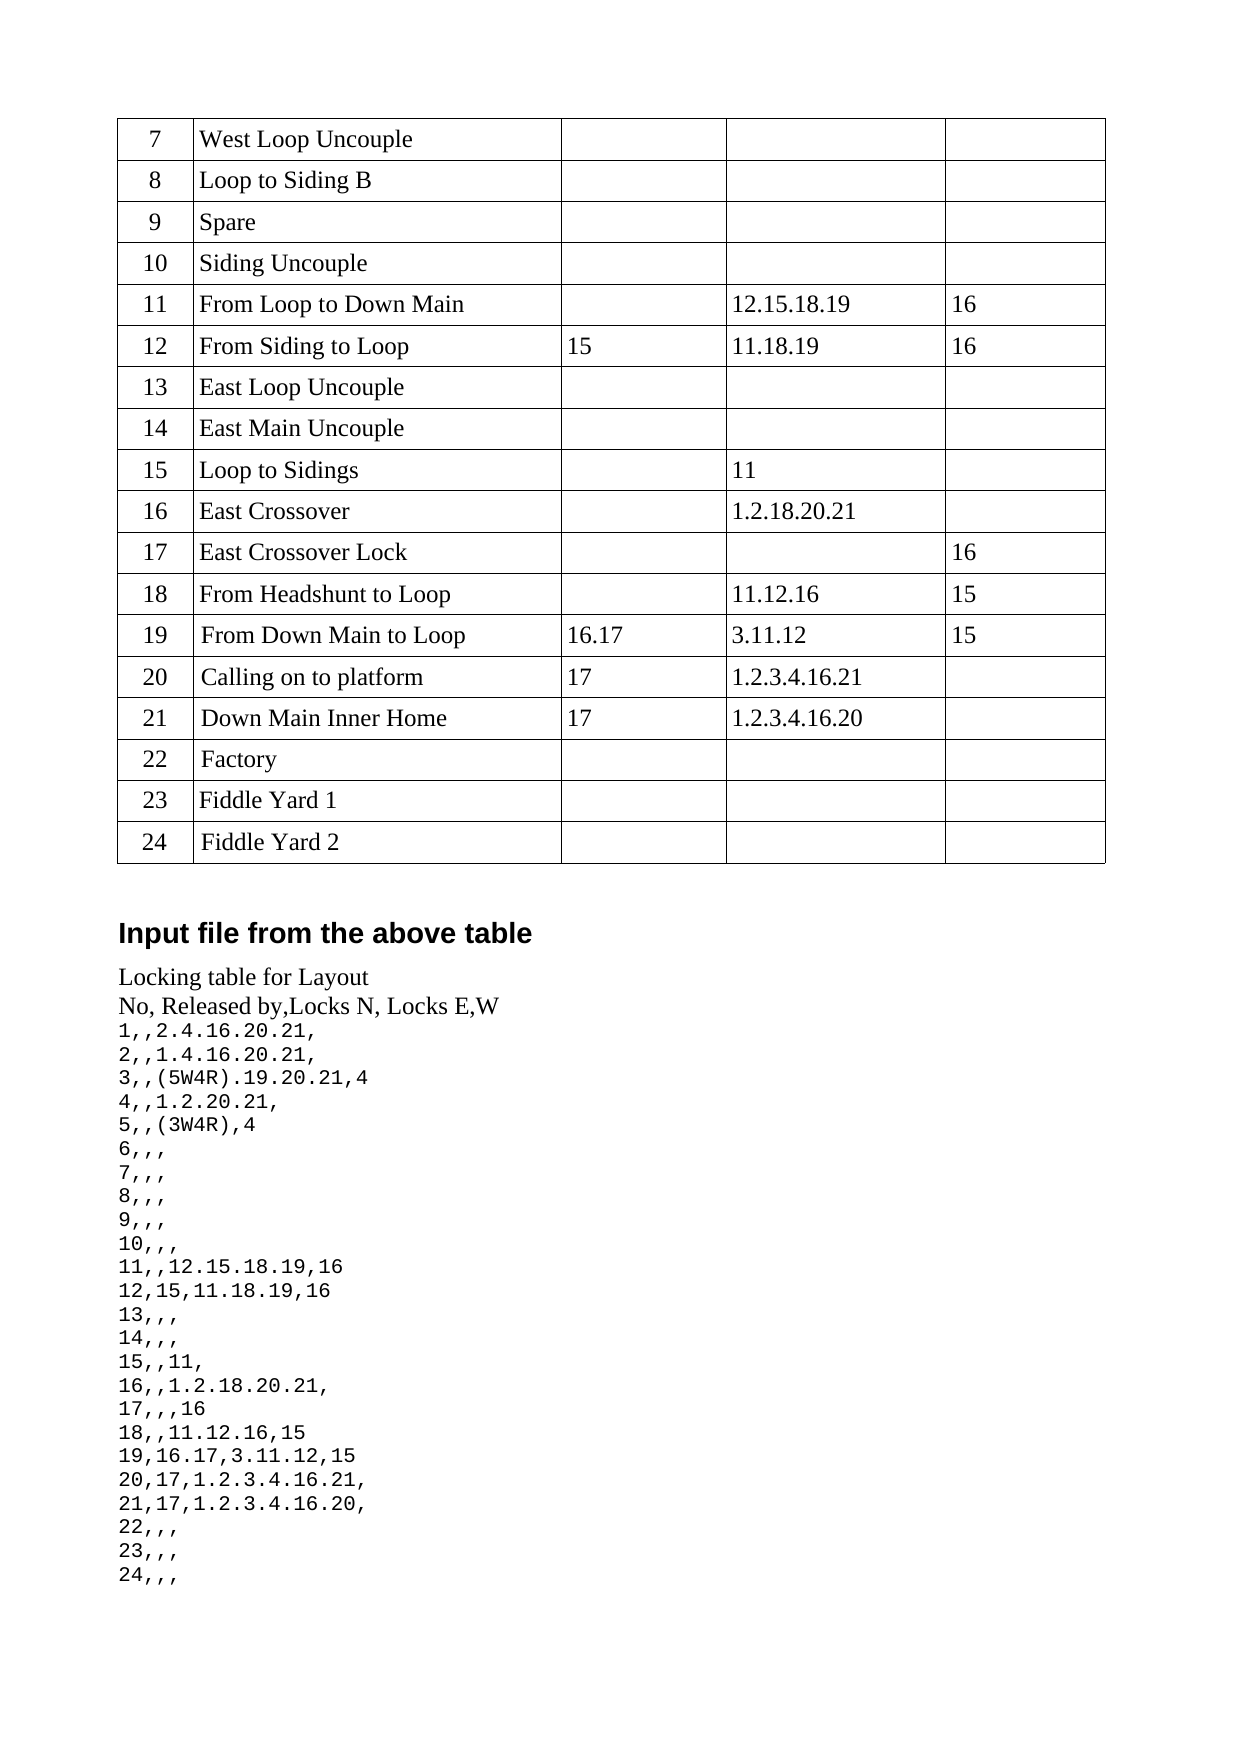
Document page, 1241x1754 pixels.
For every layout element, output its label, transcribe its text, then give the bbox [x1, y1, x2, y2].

table_cell [727, 409, 945, 449]
table_cell [562, 533, 726, 573]
table_cell From Headshunt to Loop [194, 574, 561, 614]
text 22,,, [118, 1516, 1122, 1540]
table_cell [562, 285, 726, 325]
text 15,,11, [118, 1351, 1122, 1374]
table_cell East Main Uncouple [194, 409, 561, 449]
table_cell [727, 119, 945, 159]
text 17,,,16 [118, 1398, 1122, 1422]
table_cell 17 [562, 698, 726, 738]
table_cell [562, 491, 726, 532]
table_cell East Loop Uncouple [194, 367, 561, 408]
table_cell 16 [946, 533, 1105, 573]
table_cell 13 [118, 367, 193, 408]
table_cell [727, 822, 945, 862]
table_cell 17 [118, 533, 193, 573]
table_cell 21 [118, 698, 193, 738]
table_cell 11 [727, 450, 945, 490]
table_cell 1.2.3.4.16.21 [727, 657, 945, 697]
table_cell From Down Main to Loop [194, 615, 561, 656]
table_cell [562, 367, 726, 408]
table_cell 15 [118, 450, 193, 490]
table_cell 14 [118, 409, 193, 449]
table_cell 8 [118, 161, 193, 201]
table_cell 23 [118, 781, 193, 821]
table_cell [727, 202, 945, 242]
text 19,16.17,3.11.12,15 [118, 1446, 1122, 1469]
text 23,,, [118, 1540, 1122, 1564]
table_cell 22 [118, 740, 193, 780]
table_cell [946, 491, 1105, 532]
table_cell East Crossover [194, 491, 561, 532]
table_cell 7 [118, 119, 193, 159]
table_cell [562, 574, 726, 614]
table_cell 19 [118, 615, 193, 656]
table_cell [562, 243, 726, 283]
table_cell 16 [946, 285, 1105, 325]
text 21,17,1.2.3.4.16.20, [118, 1493, 1122, 1516]
table_cell [946, 740, 1105, 780]
table_cell Fiddle Yard 1 [194, 781, 561, 821]
table_cell East Crossover Lock [194, 533, 561, 573]
table_cell [562, 202, 726, 242]
text 13,,, [118, 1304, 1122, 1327]
table_cell [946, 450, 1105, 490]
text 24,,, [118, 1564, 1122, 1587]
text 14,,, [118, 1327, 1122, 1351]
text 18,,11.12.16,15 [118, 1422, 1122, 1446]
table_cell Loop to Sidings [194, 450, 561, 490]
table_cell 15 [946, 615, 1105, 656]
table_cell [727, 161, 945, 201]
table_cell 20 [118, 657, 193, 697]
table_cell [562, 119, 726, 159]
table_cell [562, 161, 726, 201]
table_cell 3.11.12 [727, 615, 945, 656]
table_cell [946, 119, 1105, 159]
table_cell 16.17 [562, 615, 726, 656]
text 10,,, [118, 1233, 1122, 1256]
table_cell Fiddle Yard 2 [194, 822, 561, 862]
text 16,,1.2.18.20.21, [118, 1374, 1122, 1398]
table_cell [562, 781, 726, 821]
table_cell [946, 161, 1105, 201]
table_cell [562, 740, 726, 780]
table_cell 11 [118, 285, 193, 325]
text 1,,2.4.16.20.21, [118, 1020, 1122, 1043]
table_cell 12 [118, 326, 193, 366]
text Locking table for Layout [118, 962, 1122, 991]
table_cell [946, 698, 1105, 738]
table_cell Siding Uncouple [194, 243, 561, 283]
text 11,,12.15.18.19,16 [118, 1256, 1122, 1280]
table_cell [946, 202, 1105, 242]
table_cell 18 [118, 574, 193, 614]
text 4,,1.2.20.21, [118, 1091, 1122, 1114]
table_cell 1.2.3.4.16.20 [727, 698, 945, 738]
table_cell [946, 409, 1105, 449]
text 2,,1.4.16.20.21, [118, 1043, 1122, 1067]
table_cell [946, 243, 1105, 283]
text 8,,, [118, 1185, 1122, 1209]
table_cell 11.12.16 [727, 574, 945, 614]
table_cell [562, 450, 726, 490]
table_cell [562, 822, 726, 862]
text 12,15,11.18.19,16 [118, 1280, 1122, 1304]
table_cell [727, 243, 945, 283]
table_cell From Loop to Down Main [194, 285, 561, 325]
table_cell [946, 367, 1105, 408]
table_cell [562, 409, 726, 449]
text 3,,(5W4R).19.20.21,4 [118, 1067, 1122, 1091]
table_cell [727, 781, 945, 821]
table_cell [946, 822, 1105, 862]
table_cell West Loop Uncouple [194, 119, 561, 159]
table_cell 11.18.19 [727, 326, 945, 366]
subtitle Input file from the above table [118, 916, 1122, 950]
table_cell 10 [118, 243, 193, 283]
table_cell Loop to Siding B [194, 161, 561, 201]
text 5,,(3W4R),4 [118, 1114, 1122, 1138]
text 7,,, [118, 1162, 1122, 1185]
table_cell 15 [946, 574, 1105, 614]
table_cell 1.2.18.20.21 [727, 491, 945, 532]
table_cell 15 [562, 326, 726, 366]
table_cell 12.15.18.19 [727, 285, 945, 325]
table_cell [946, 657, 1105, 697]
table_cell Down Main Inner Home [194, 698, 561, 738]
text 6,,, [118, 1138, 1122, 1162]
text No, Released by,Locks N, Locks E,W [118, 991, 1122, 1020]
table_cell [727, 367, 945, 408]
table_cell Spare [194, 202, 561, 242]
table_cell 24 [118, 822, 193, 862]
table_cell [727, 740, 945, 780]
table_cell 16 [946, 326, 1105, 366]
table_cell Calling on to platform [194, 657, 561, 697]
table_cell 16 [118, 491, 193, 532]
table_cell 17 [562, 657, 726, 697]
table_cell [946, 781, 1105, 821]
table_cell 9 [118, 202, 193, 242]
text 9,,, [118, 1209, 1122, 1233]
table_cell Factory [194, 740, 561, 780]
text 20,17,1.2.3.4.16.21, [118, 1469, 1122, 1493]
table_cell From Siding to Loop [194, 326, 561, 366]
table_cell [727, 533, 945, 573]
